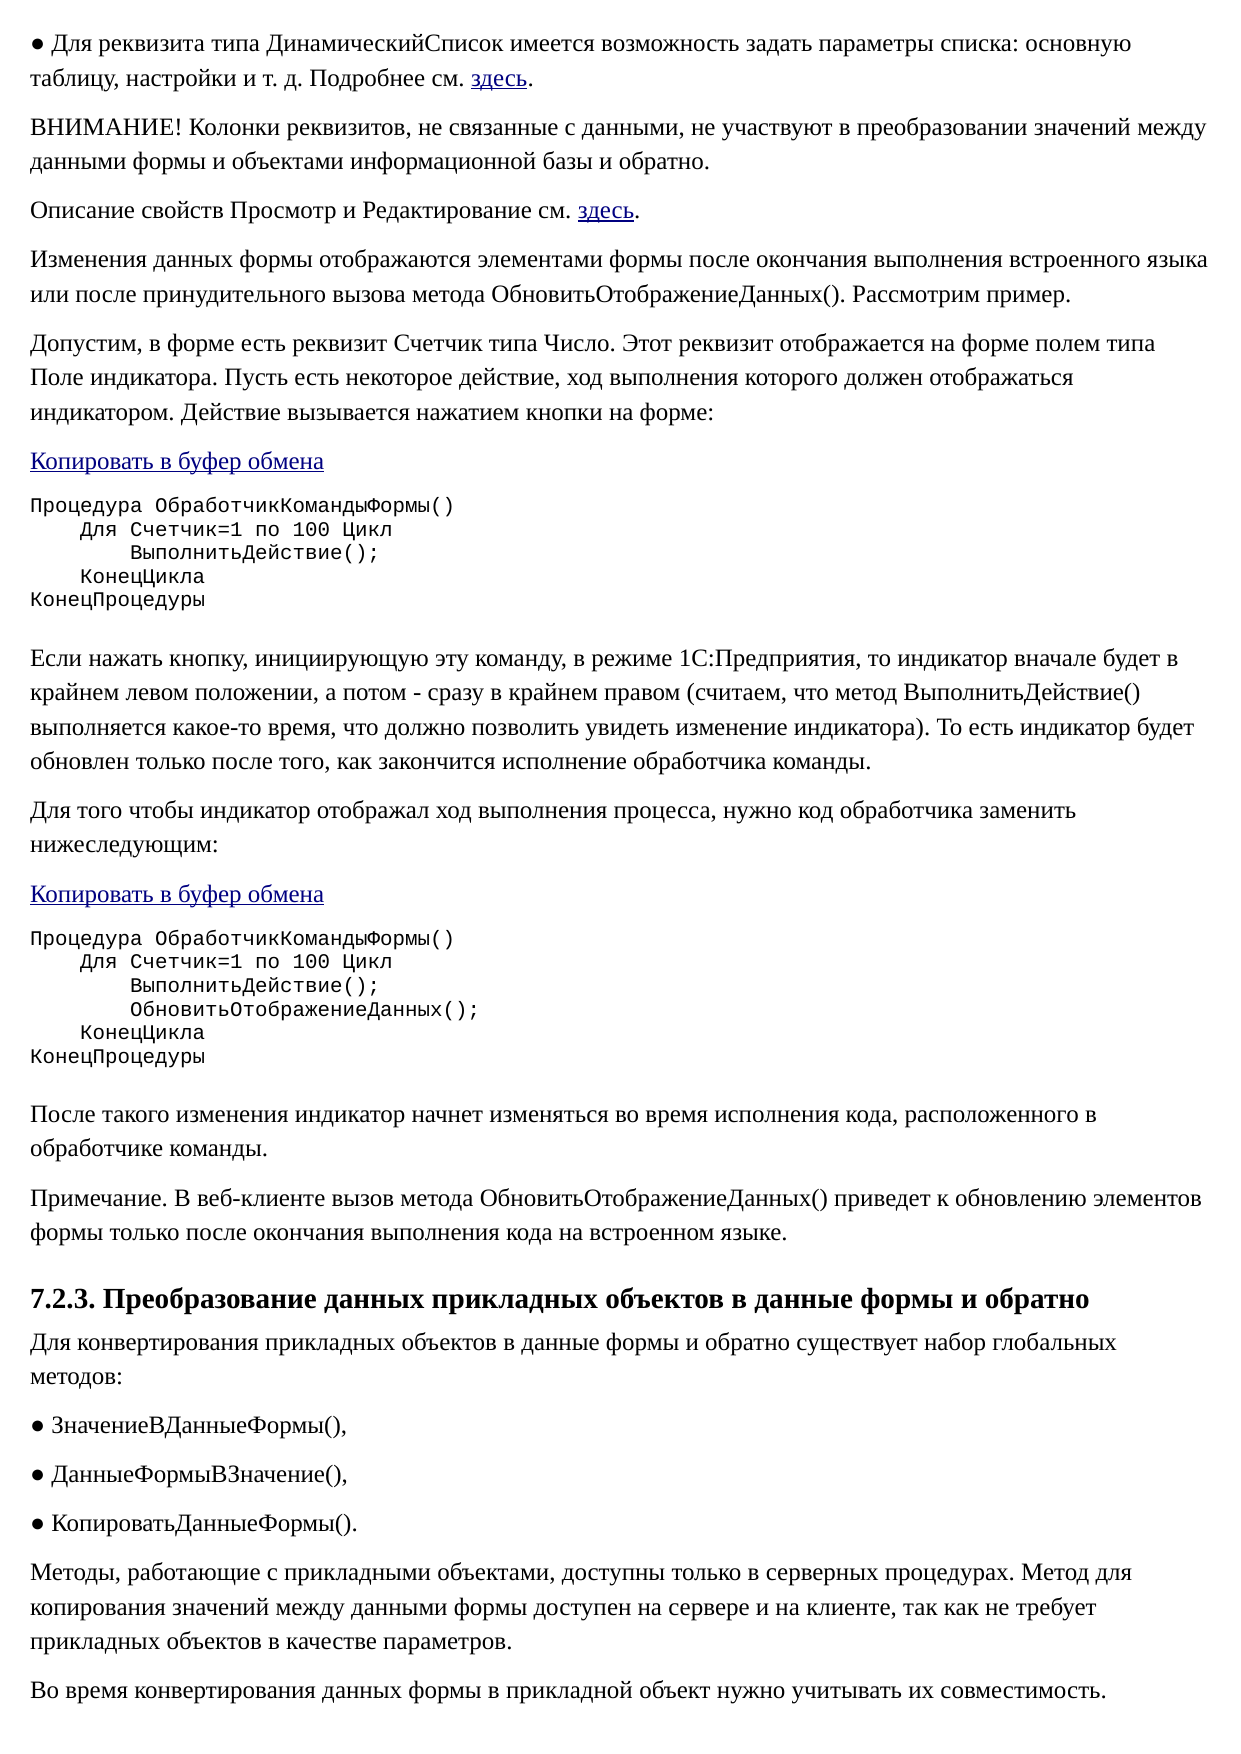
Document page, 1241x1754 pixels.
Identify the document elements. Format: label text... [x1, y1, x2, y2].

text Копировать в буфер обмена [30, 879, 1211, 907]
text Примечание. В веб-клиенте вызов метода ОбновитьОтображениеДанных() приведет к обновлению элементов формы только после окончания выполнения кода на встроенном языке. [30, 1183, 1211, 1246]
text Процедура ОбработчикКомандыФормы() [30, 495, 1211, 518]
text Описание свойств Просмотр и Редактирование см. здесь. [30, 195, 1211, 224]
text Если нажать кнопку, инициирующую эту команду, в режиме 1С:Предприятия, то индикатор вначале будет в крайнем левом положении, а потом ‑ сразу в крайнем правом (считаем, что метод ВыполнитьДействие() выполняется какое-то время, что должно позволить увидеть изменение индикатора). То есть индикатор будет обновлен только после того, как закончится исполнение обработчика команды. [30, 643, 1211, 775]
text Во время конвертирования данных формы в прикладной объект нужно учитывать их совместимость. [30, 1676, 1211, 1704]
text ● КопироватьДанныеФормы(). [30, 1508, 1211, 1537]
text КонецПроцедуры [30, 1046, 1211, 1069]
text Копировать в буфер обмена [30, 446, 1211, 474]
text Для Счетчик=1 по 100 Цикл [30, 518, 1211, 542]
text Изменения данных формы отображаются элементами формы после окончания выполнения встроенного языка или после принудительного вызова метода ОбновитьОтображениеДанных(). Рассмотрим пример. [30, 244, 1211, 307]
text Методы, работающие с прикладными объектами, доступны только в серверных процедурах. Метод для копирования значений между данными формы доступен на сервере и на клиенте, так как не требует прикладных объектов в качестве параметров. [30, 1557, 1211, 1655]
text ВыполнитьДействие(); [30, 975, 1211, 999]
text После такого изменения индикатор начнет изменяться во время исполнения кода, расположенного в обработчике команды. [30, 1099, 1211, 1162]
text Для конвертирования прикладных объектов в данные формы и обратно существует набор глобальных методов: [30, 1327, 1211, 1390]
text ● Для реквизита типа ДинамическийСписок имеется возможность задать параметры списка: основную таблицу, настройки и т. д. Подробнее см. здесь. [30, 28, 1211, 91]
text Процедура ОбработчикКомандыФормы() [30, 928, 1211, 951]
subtitle 7.2.3. Преобразование данных прикладных объектов в данные формы и обратно [30, 1281, 1211, 1314]
text Для Счетчик=1 по 100 Цикл [30, 951, 1211, 975]
text КонецЦикла [30, 566, 1211, 589]
text ● ЗначениеВДанныеФормы(), [30, 1410, 1211, 1439]
text ВНИМАНИЕ! Колонки реквизитов, не связанные с данными, не участвуют в преобразовании значений между данными формы и объектами информационной базы и обратно. [30, 112, 1211, 175]
text ВыполнитьДействие(); [30, 542, 1211, 566]
text ● ДанныеФормыВЗначение(), [30, 1459, 1211, 1488]
text Для того чтобы индикатор отображал ход выполнения процесса, нужно код обработчика заменить нижеследующим: [30, 795, 1211, 858]
text ОбновитьОтображениеДанных(); [30, 999, 1211, 1022]
text КонецПроцедуры [30, 589, 1211, 613]
text КонецЦикла [30, 1022, 1211, 1046]
text Допустим, в форме есть реквизит Счетчик типа Число. Этот реквизит отображается на форме полем типа Поле индикатора. Пусть есть некоторое действие, ход выполнения которого должен отображаться индикатором. Действие вызывается нажатием кнопки на форме: [30, 328, 1211, 426]
